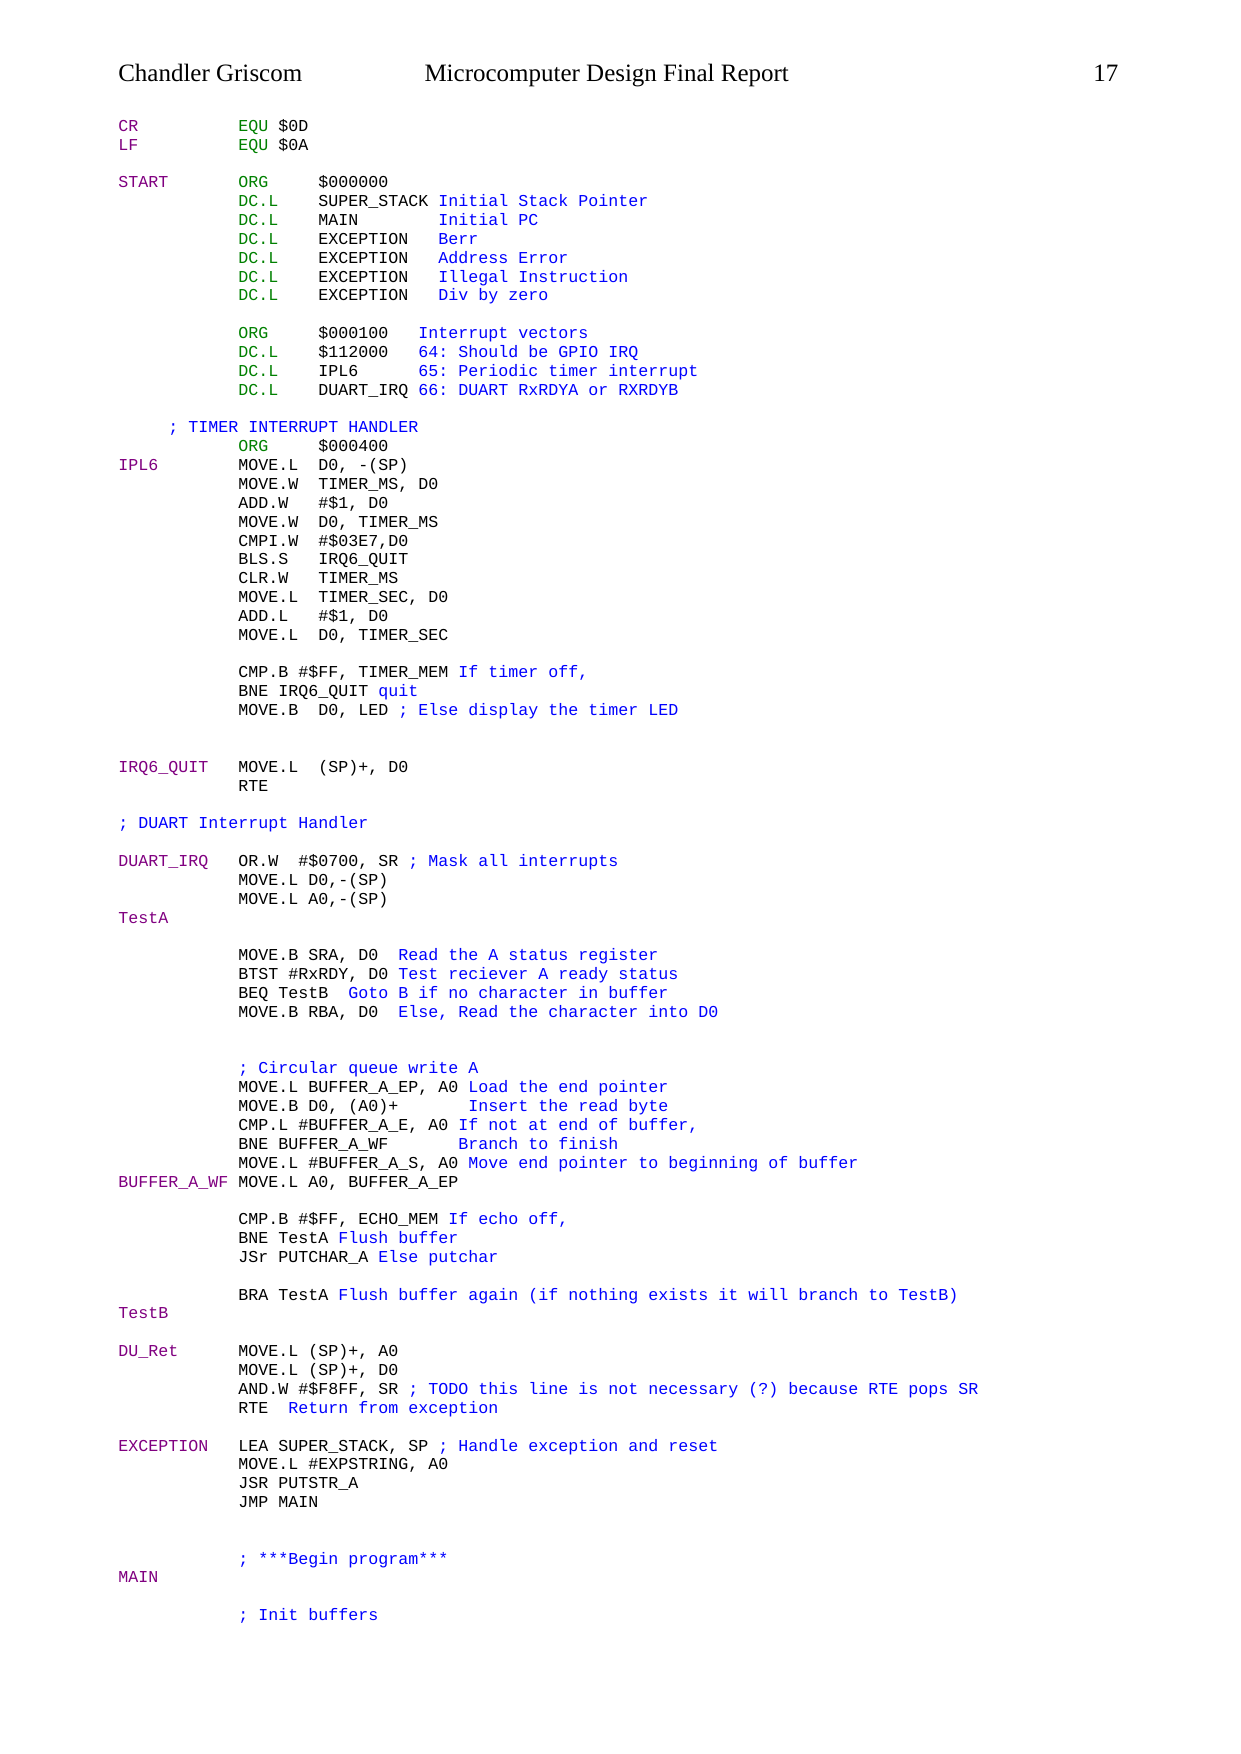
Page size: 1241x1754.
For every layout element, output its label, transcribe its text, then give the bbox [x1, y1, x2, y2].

text DC.L EXCEPTION Div by zero [118, 287, 1122, 306]
text MOVE.L TIMER_SEC, D0 [118, 589, 1122, 607]
text BNE TestA Flush buffer [118, 1230, 1122, 1248]
text LF EQU $0A [118, 136, 1122, 155]
text MOVE.L D0, TIMER_SEC [118, 626, 1122, 645]
text BRA TestA Flush buffer again (if nothing exists it will branch to TestB) [118, 1286, 1122, 1305]
text JSR PUTSTR_A [118, 1475, 1122, 1494]
text ORG $000100 Interrupt vectors [118, 325, 1122, 343]
text RTE [118, 777, 1122, 796]
text CR EQU $0D [118, 117, 1122, 136]
text MAIN [118, 1569, 1122, 1588]
text DC.L IPL6 65: Periodic timer interrupt [118, 362, 1122, 381]
text JMP MAIN [118, 1494, 1122, 1512]
text BEQ TestB Goto B if no character in buffer [118, 984, 1122, 1003]
text AND.W #$F8FF, SR ; TODO this line is not necessary (?) because RTE pops SR [118, 1381, 1122, 1399]
text ADD.W #$1, D0 [118, 494, 1122, 513]
text DC.L $112000 64: Should be GPIO IRQ [118, 343, 1122, 362]
text DC.L DUART_IRQ 66: DUART RxRDYA or RXRDYB [118, 381, 1122, 400]
text MOVE.B SRA, D0 Read the A status register [118, 947, 1122, 966]
text MOVE.L #EXPSTRING, A0 [118, 1456, 1122, 1475]
text MOVE.L BUFFER_A_EP, A0 Load the end pointer [118, 1079, 1122, 1098]
text BTST #RxRDY, D0 Test reciever A ready status [118, 966, 1122, 984]
text DC.L EXCEPTION Address Error [118, 249, 1122, 268]
text DC.L EXCEPTION Illegal Instruction [118, 268, 1122, 287]
text CMP.B #$FF, TIMER_MEM If timer off, [118, 664, 1122, 683]
text ; Init buffers [118, 1607, 1122, 1626]
text JSr PUTCHAR_A Else putchar [118, 1248, 1122, 1267]
text BUFFER_A_WF MOVE.L A0, BUFFER_A_EP [118, 1173, 1122, 1192]
text CMP.B #$FF, ECHO_MEM If echo off, [118, 1211, 1122, 1230]
text DC.L MAIN Initial PC [118, 212, 1122, 230]
text MOVE.L (SP)+, D0 [118, 1362, 1122, 1381]
text DUART_IRQ OR.W #$0700, SR ; Mask all interrupts [118, 853, 1122, 871]
text EXCEPTION LEA SUPER_STACK, SP ; Handle exception and reset [118, 1437, 1122, 1456]
text ; DUART Interrupt Handler [118, 815, 1122, 834]
text MOVE.B D0, (A0)+ Insert the read byte [118, 1098, 1122, 1117]
text DC.L SUPER_STACK Initial Stack Pointer [118, 193, 1122, 212]
text ; Circular queue write A [118, 1060, 1122, 1079]
text BLS.S IRQ6_QUIT [118, 551, 1122, 570]
text CLR.W TIMER_MS [118, 570, 1122, 589]
text MOVE.B D0, LED ; Else display the timer LED [118, 702, 1122, 721]
text IRQ6_QUIT MOVE.L (SP)+, D0 [118, 758, 1122, 777]
text DU_Ret MOVE.L (SP)+, A0 [118, 1343, 1122, 1362]
text TestA [118, 909, 1122, 928]
text CMP.L #BUFFER_A_E, A0 If not at end of buffer, [118, 1117, 1122, 1135]
text MOVE.L A0,-(SP) [118, 890, 1122, 909]
text ; ***Begin program*** [118, 1550, 1122, 1569]
text MOVE.L #BUFFER_A_S, A0 Move end pointer to beginning of buffer [118, 1154, 1122, 1173]
text MOVE.W D0, TIMER_MS [118, 513, 1122, 532]
text CMPI.W #$03E7,D0 [118, 532, 1122, 551]
text RTE Return from exception [118, 1399, 1122, 1418]
text BNE IRQ6_QUIT quit [118, 683, 1122, 702]
text MOVE.W TIMER_MS, D0 [118, 476, 1122, 494]
text START ORG $000000 [118, 174, 1122, 193]
text ORG $000400 [118, 438, 1122, 457]
text ADD.L #$1, D0 [118, 607, 1122, 626]
text BNE BUFFER_A_WF Branch to finish [118, 1135, 1122, 1154]
text TestB [118, 1305, 1122, 1324]
text MOVE.L D0,-(SP) [118, 871, 1122, 890]
text DC.L EXCEPTION Berr [118, 230, 1122, 249]
text MOVE.B RBA, D0 Else, Read the character into D0 [118, 1003, 1122, 1022]
text ; TIMER INTERRUPT HANDLER [118, 419, 1122, 438]
text IPL6 MOVE.L D0, -(SP) [118, 457, 1122, 476]
